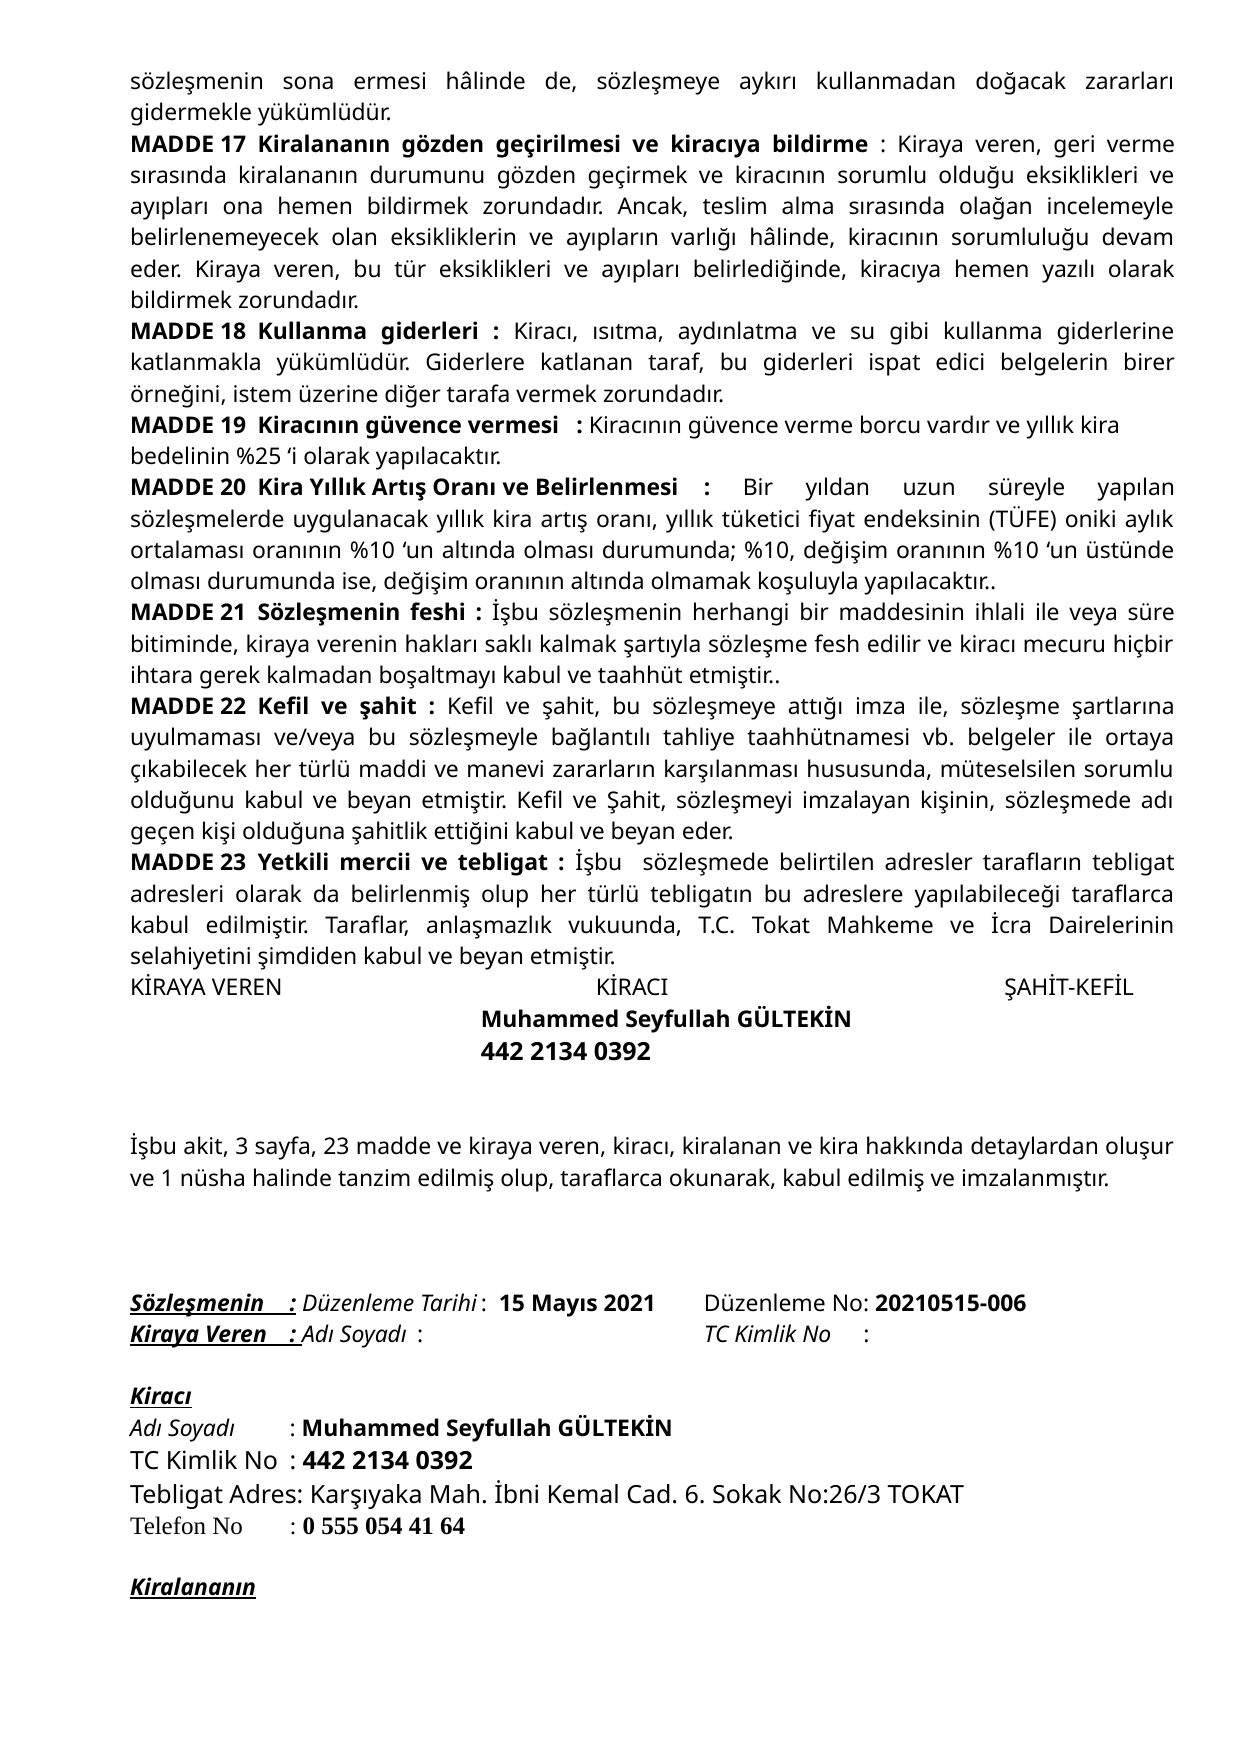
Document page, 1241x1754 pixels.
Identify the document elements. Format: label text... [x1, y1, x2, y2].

text 442 2134 0392 [130, 1034, 1175, 1068]
text Muhammed Seyfullah GÜLTEKİN [130, 1002, 1175, 1034]
text TC Kimlik No : 442 2134 0392 [130, 1443, 1175, 1477]
text Sözleşmenin : Düzenleme Tarihi : 15 Mayıs 2021 Düzenleme No: 20210515-006 [130, 1287, 1175, 1318]
text Kiracı [130, 1380, 1175, 1412]
text MADDE 18 Kullanma giderleri : Kiracı, ısıtma, aydınlatma ve su gibi kullanma giderlerine katlanmakla yükümlüdür. Giderlere katlanan taraf, bu giderleri ispat edici belgelerin birer örneğini, istem üzerine diğer tarafa vermek zorundadır. [130, 315, 1175, 409]
text bedelinin %25 ‘i olarak yapılacaktır. [130, 440, 1175, 471]
text Tebligat Adres: Karşıyaka Mah. İbni Kemal Cad. 6. Sokak No:26/3 TOKAT [130, 1477, 1175, 1511]
text sözleşmenin sona ermesi hâlinde de, sözleşmeye aykırı kullanmadan doğacak zararları gidermekle yükümlüdür. [130, 65, 1175, 127]
list İşbu akit, 3 sayfa, 23 madde ve kiraya veren, kiracı, kiralanan ve kira hakkında detaylardan oluşur ve 1 nüsha halinde tanzim edilmiş olup, taraflarca okunarak, kabul edilmiş ve imzalanmıştır. [130, 1130, 1175, 1193]
text KİRAYA VEREN KİRACI ŞAHİT-KEFİL [130, 971, 1175, 1002]
list MADDE 23 Yetkili mercii ve tebligat : İşbu sözleşmede belirtilen adresler tarafların tebligat adresleri olarak da belirlenmiş olup her türlü tebligatın bu adreslere yapılabileceği taraflarca kabul edilmiştir. Taraflar, anlaşmazlık vukuunda, T.C. Tokat Mahkeme ve İcra Dairelerinin selahiyetini şimdiden kabul ve beyan etmiştir. [130, 846, 1175, 971]
text Kiraya Veren : Adı Soyadı : TC Kimlik No : [130, 1318, 1175, 1349]
list MADDE 22 Kefil ve şahit : Kefil ve şahit, bu sözleşmeye attığı imza ile, sözleşme şartlarına uyulmaması ve/veya bu sözleşmeyle bağlantılı tahliye taahhütnamesi vb. belgeler ile ortaya çıkabilecek her türlü maddi ve manevi zararların karşılanması hususunda, müteselsilen sorumlu olduğunu kabul ve beyan etmiştir. Kefil ve Şahit, sözleşmeyi imzalayan kişinin, sözleşmede adı geçen kişi olduğuna şahitlik ettiğini kabul ve beyan eder. [130, 690, 1175, 846]
text MADDE 17 Kiralananın gözden geçirilmesi ve kiracıya bildirme : Kiraya veren, geri verme sırasında kiralananın durumunu gözden geçirmek ve kiracının sorumlu olduğu eksiklikleri ve ayıpları ona hemen bildirmek zorundadır. Ancak, teslim alma sırasında olağan incelemeyle belirlenemeyecek olan eksikliklerin ve ayıpların varlığı hâlinde, kiracının sorumluluğu devam eder. Kiraya veren, bu tür eksiklikleri ve ayıpları belirlediğinde, kiracıya hemen yazılı olarak bildirmek zorundadır. [130, 127, 1175, 315]
text MADDE 21 Sözleşmenin feshi : İşbu sözleşmenin herhangi bir maddesinin ihlali ile veya süre bitiminde, kiraya verenin hakları saklı kalmak şartıyla sözleşme fesh edilir ve kiracı mecuru hiçbir ihtara gerek kalmadan boşaltmayı kabul ve taahhüt etmiştir.. [130, 596, 1175, 690]
text Kiralananın [130, 1571, 1175, 1602]
text MADDE 20 Kira Yıllık Artış Oranı ve Belirlenmesi : Bir yıldan uzun süreyle yapılan sözleşmelerde uygulanacak yıllık kira artış oranı, yıllık tüketici fiyat endeksinin (TÜFE) oniki aylık ortalaması oranının %10 ‘un altında olması durumunda; %10, değişim oranının %10 ‘un üstünde olması durumunda ise, değişim oranının altında olmamak koşuluyla yapılacaktır.. [130, 471, 1175, 596]
text MADDE 19 Kiracının güvence vermesi : Kiracının güvence verme borcu vardır ve yıllık kira [130, 409, 1175, 440]
text Adı Soyadı : Muhammed Seyfullah GÜLTEKİN [130, 1412, 1175, 1443]
text Telefon No : 0 555 054 41 64 [130, 1511, 1175, 1540]
